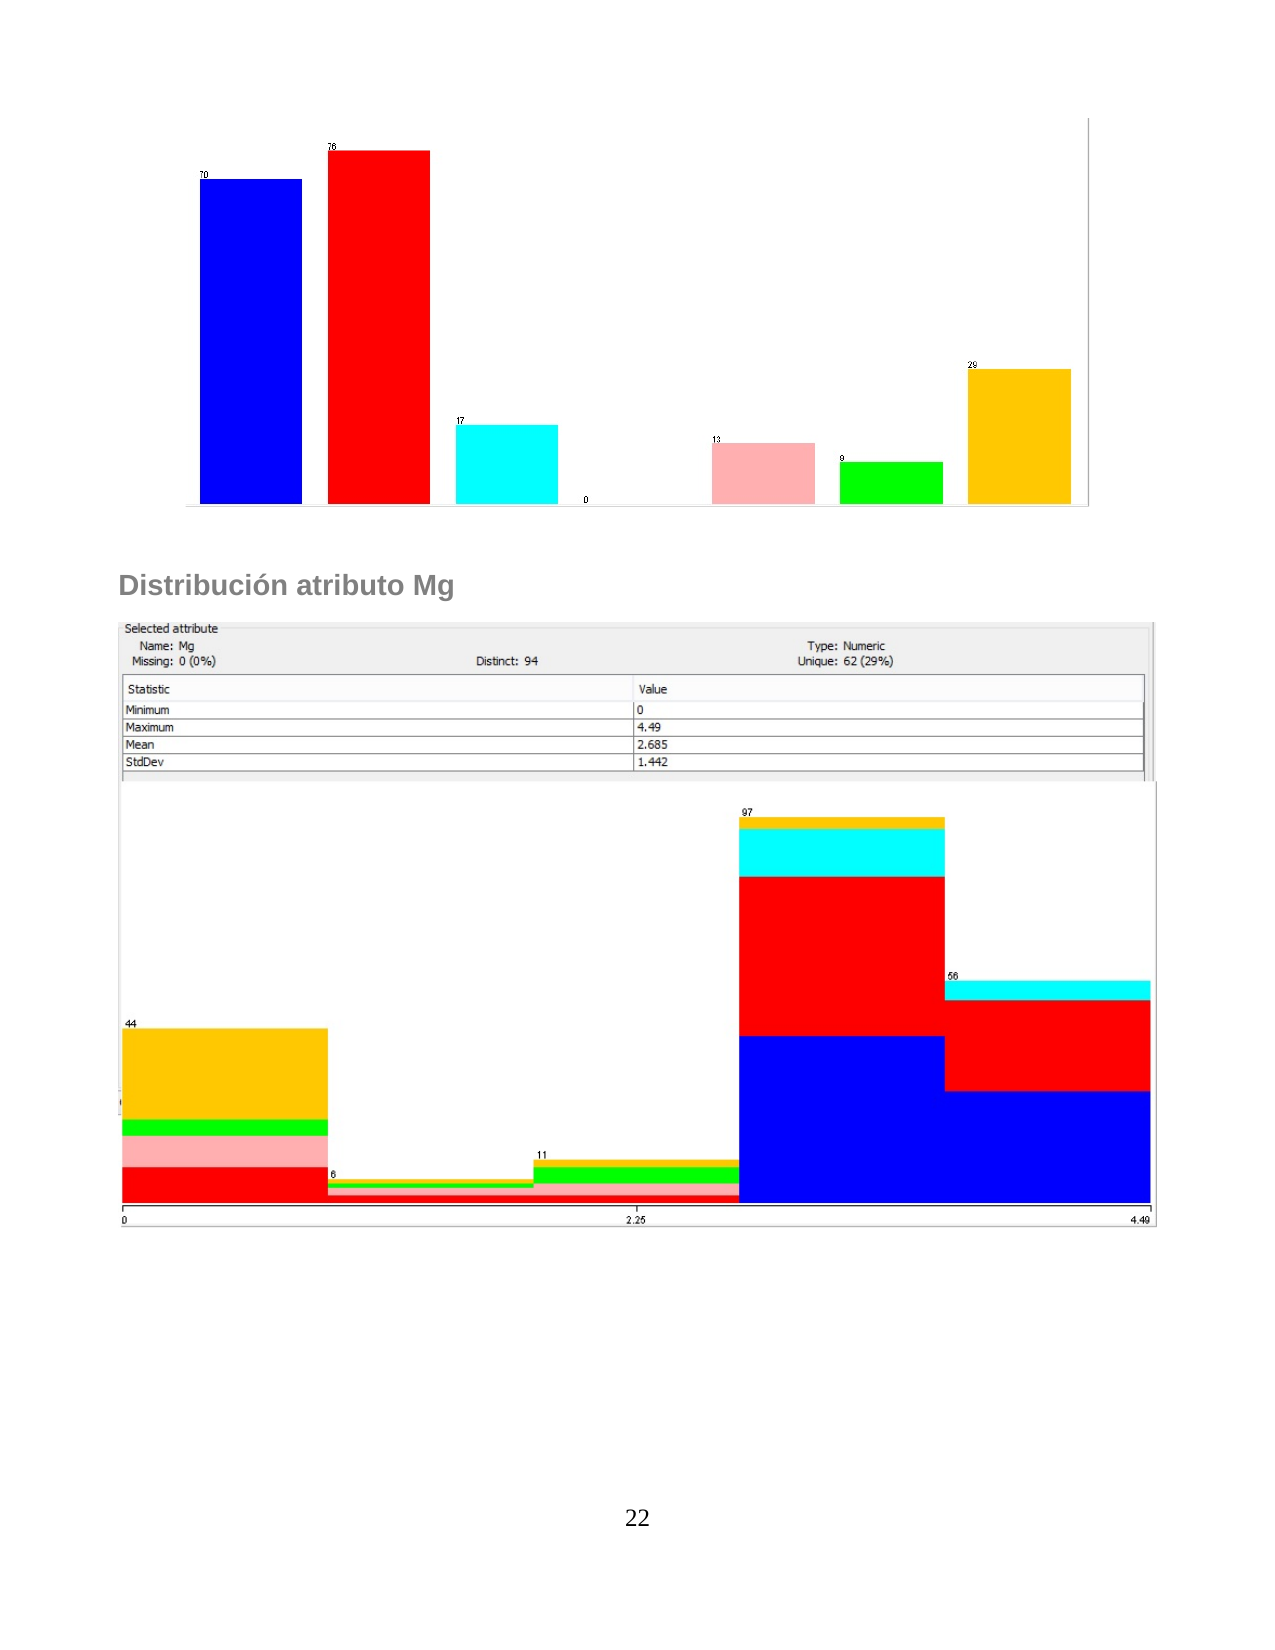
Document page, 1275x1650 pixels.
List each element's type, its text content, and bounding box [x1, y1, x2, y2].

picture [185, 118, 1090, 507]
text Distribución atributo Mg [118, 568, 1157, 602]
picture [118, 622, 1157, 1228]
